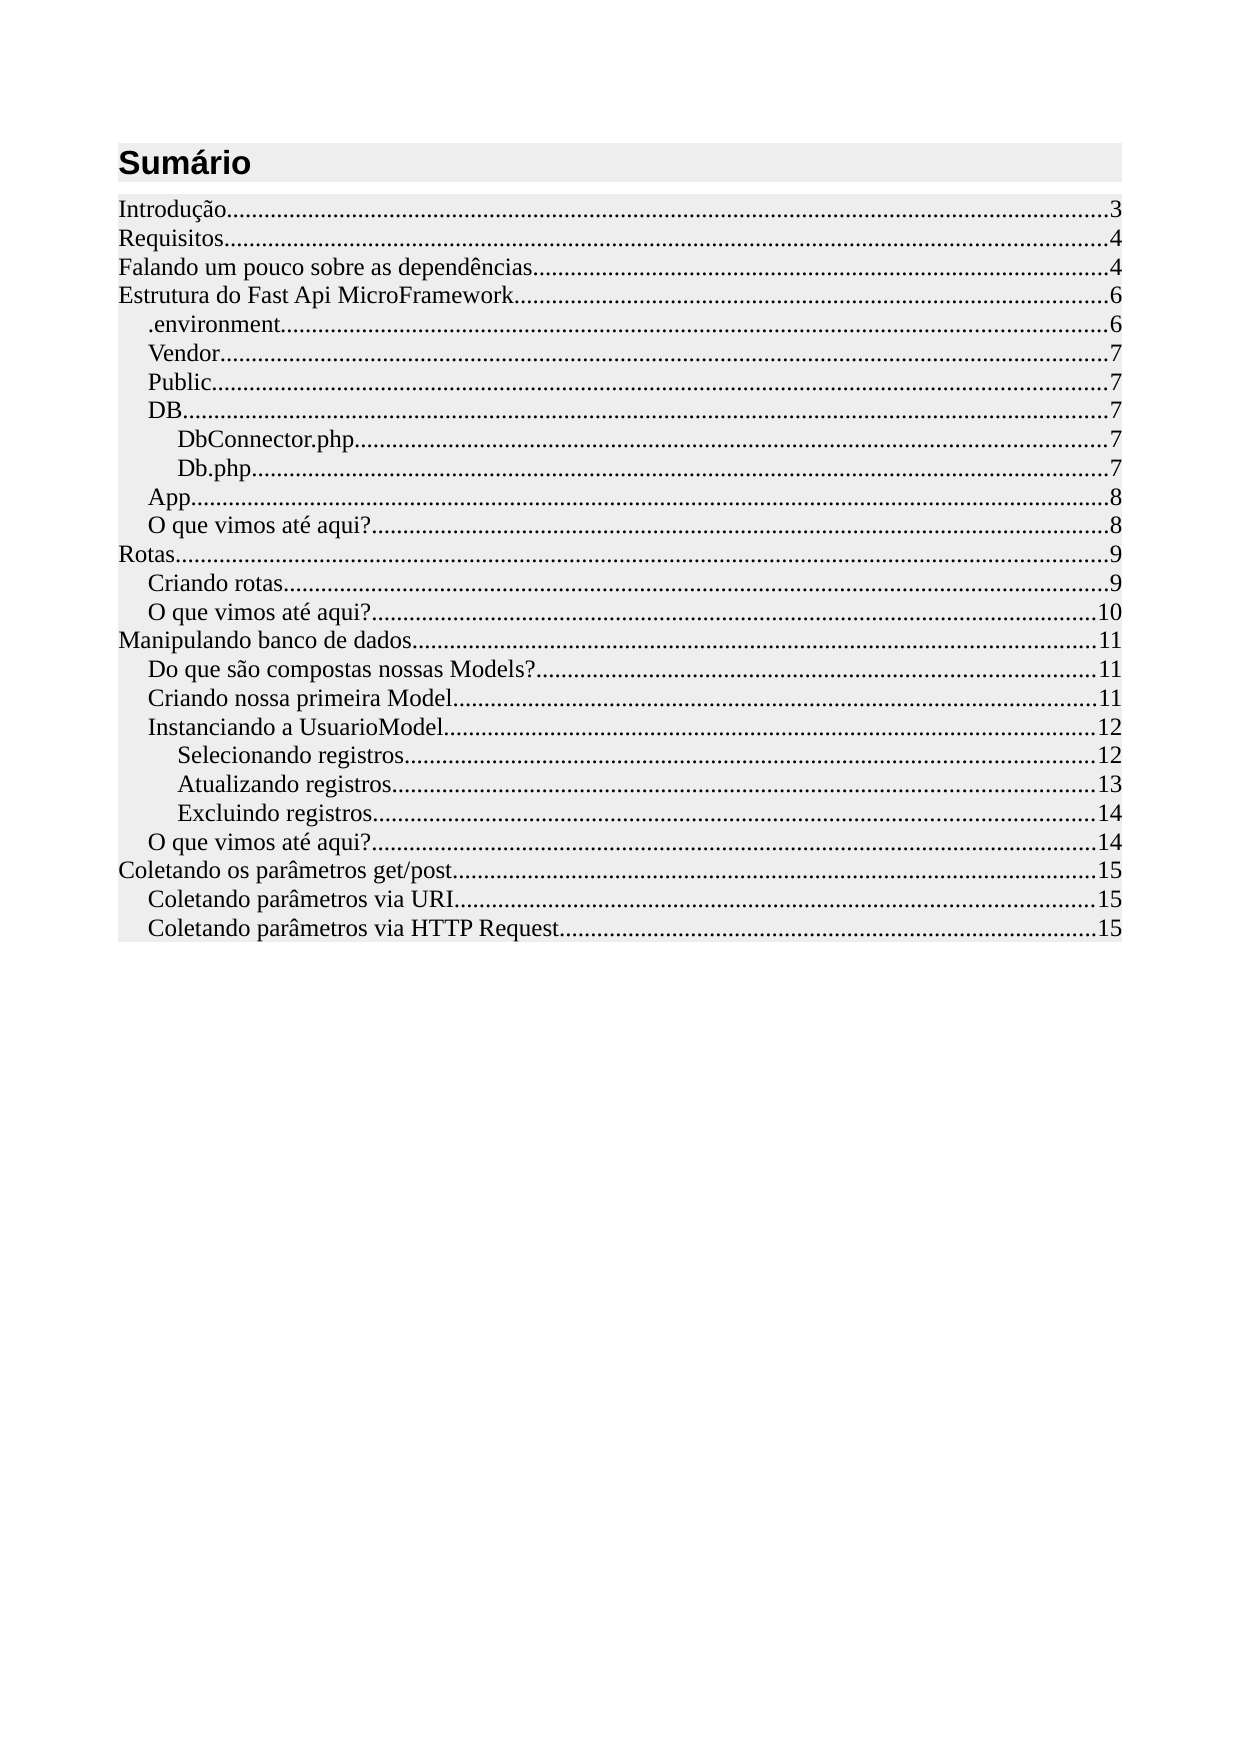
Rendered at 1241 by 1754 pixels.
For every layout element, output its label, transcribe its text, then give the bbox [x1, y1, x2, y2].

text Coletando parâmetros via URI 15 [148, 884, 1122, 913]
text Do que são compostas nossas Models? 11 [148, 654, 1122, 683]
text Vendor 7 [148, 338, 1122, 367]
text Coletando parâmetros via HTTP Request 15 [148, 913, 1122, 942]
text O que vimos até aqui? 10 [148, 597, 1122, 625]
text Manipulando banco de dados 11 [118, 625, 1122, 654]
text Coletando os parâmetros get/post 15 [118, 855, 1122, 884]
text Estrutura do Fast Api MicroFramework 6 [118, 280, 1122, 309]
text Falando um pouco sobre as dependências 4 [118, 252, 1122, 280]
text Rotas 9 [118, 539, 1122, 568]
text Excluindo registros 14 [177, 798, 1122, 827]
text O que vimos até aqui? 14 [148, 827, 1122, 855]
text Criando nossa primeira Model 11 [148, 683, 1122, 712]
text App 8 [148, 482, 1122, 510]
text DbConnector.php 7 [177, 424, 1122, 453]
text .environment 6 [148, 309, 1122, 338]
text Criando rotas 9 [148, 568, 1122, 597]
text Atualizando registros 13 [177, 769, 1122, 798]
text Public 7 [148, 367, 1122, 395]
text Selecionando registros 12 [177, 740, 1122, 769]
text Db.php 7 [177, 453, 1122, 482]
text Introdução 3 [118, 194, 1122, 223]
text DB 7 [148, 395, 1122, 424]
subtitle Sumário [118, 143, 1122, 182]
text Instanciando a UsuarioModel 12 [148, 712, 1122, 740]
text O que vimos até aqui? 8 [148, 510, 1122, 539]
text Requisitos 4 [118, 223, 1122, 252]
